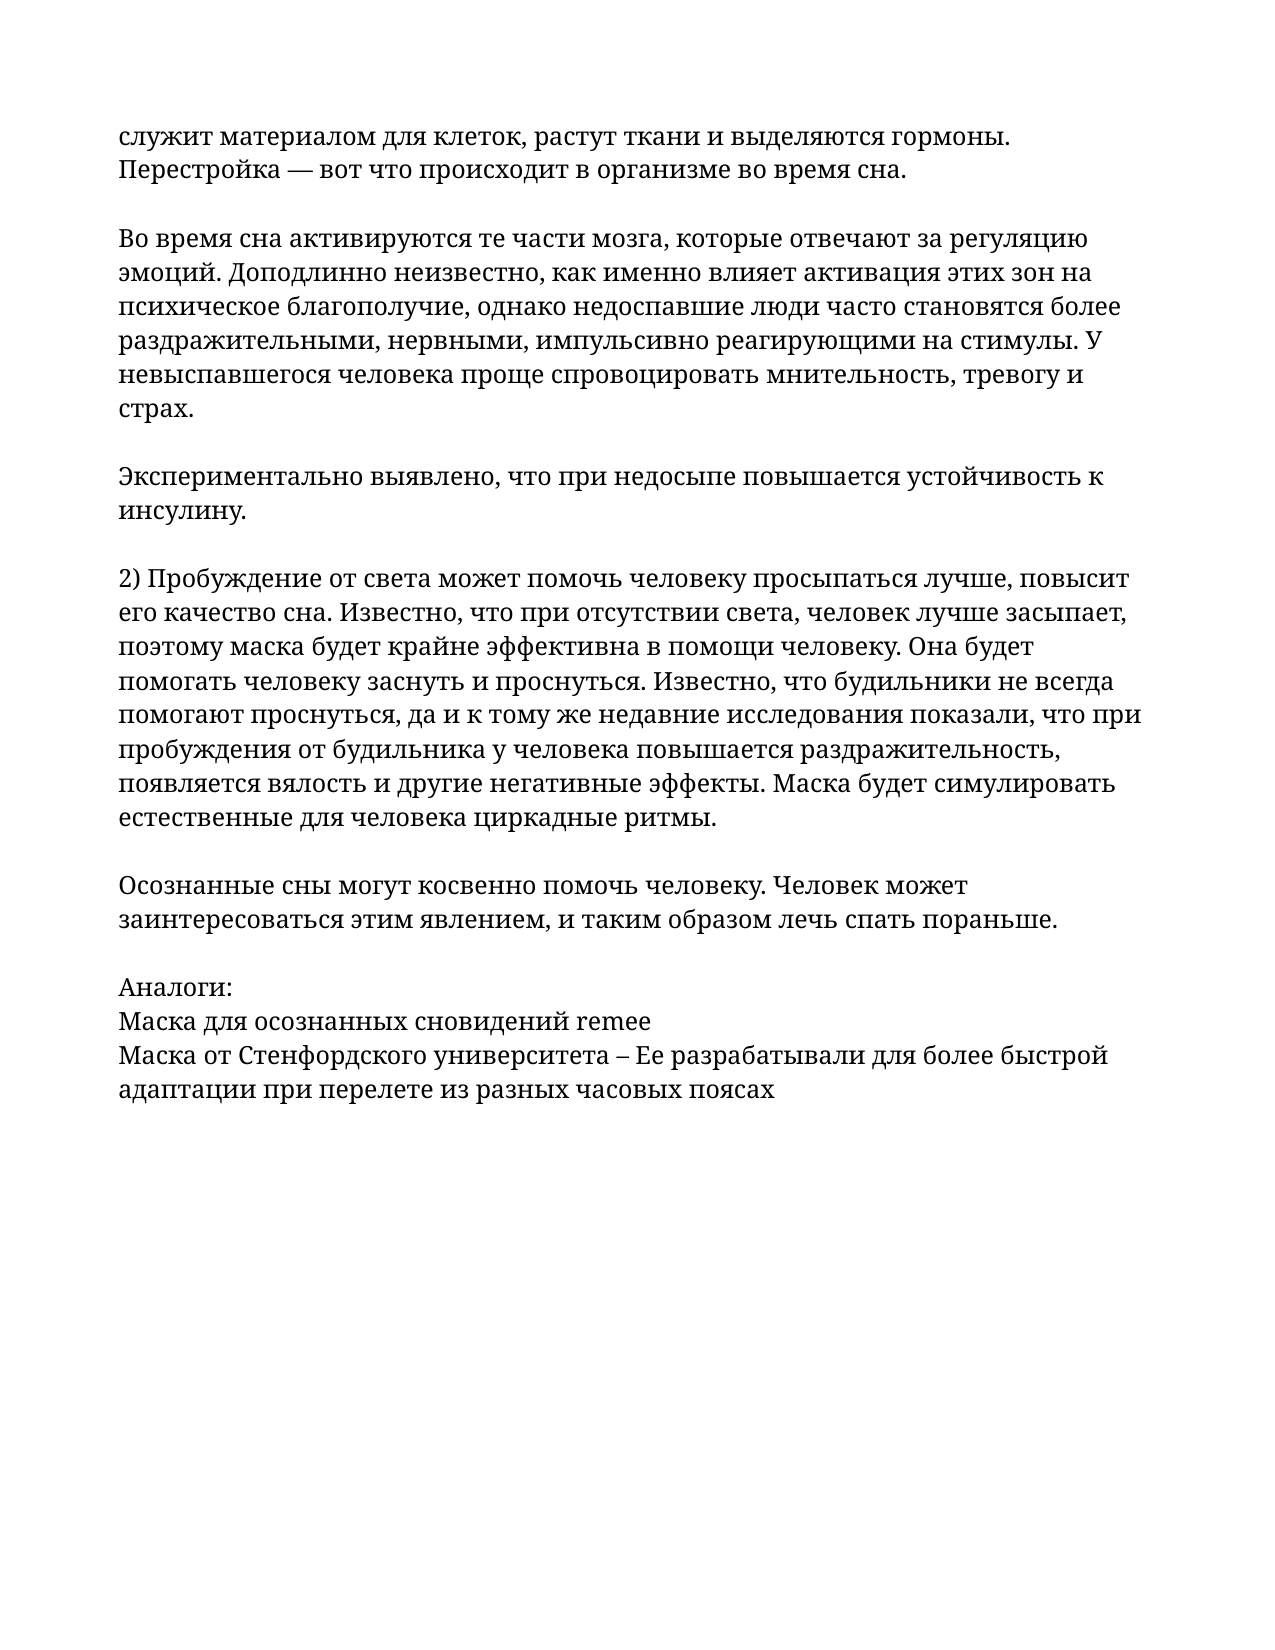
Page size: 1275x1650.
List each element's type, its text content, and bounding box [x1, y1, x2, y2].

text Во время сна активируются те части мозга, которые отвечают за регуляцию эмоций. Доподлинно неизвестно, как именно влияет активация этих зон на психическое благополучие, однако недоспавшие люди часто становятся более раздражительными, нервными, импульсивно реагирующими на стимулы. У невыспавшегося человека проще спровоцировать мнительность, тревогу и страх. [118, 220, 1157, 425]
text Маска от Стенфордского университета – Ее разрабатывали для более быстрой адаптации при перелете из разных часовых поясах [118, 1038, 1157, 1106]
text Осознанные сны могут косвенно помочь человеку. Человек может заинтересоваться этим явлением, и таким образом лечь спать пораньше. [118, 867, 1157, 936]
text Экспериментально выявлено, что при недосыпе повышается устойчивость к инсулину. [118, 459, 1157, 527]
text Аналоги: [118, 970, 1157, 1004]
text служит материалом для клеток, растут ткани и выделяются гормоны. Перестройка — вот что происходит в организме во время сна. [118, 118, 1157, 186]
text 2) Пробуждение от света может помочь человеку просыпаться лучше, повысит его качество сна. Известно, что при отсутствии света, человек лучше засыпает, поэтому маска будет крайне эффективна в помощи человеку. Она будет помогать человеку заснуть и проснуться. Известно, что будильники не всегда помогают проснуться, да и к тому же недавние исследования показали, что при пробуждения от будильника у человека повышается раздражительность, появляется вялость и другие негативные эффекты. Маска будет симулировать естественные для человека циркадные ритмы. [118, 561, 1157, 833]
text Маска для осознанных сновидений remee [118, 1004, 1157, 1038]
